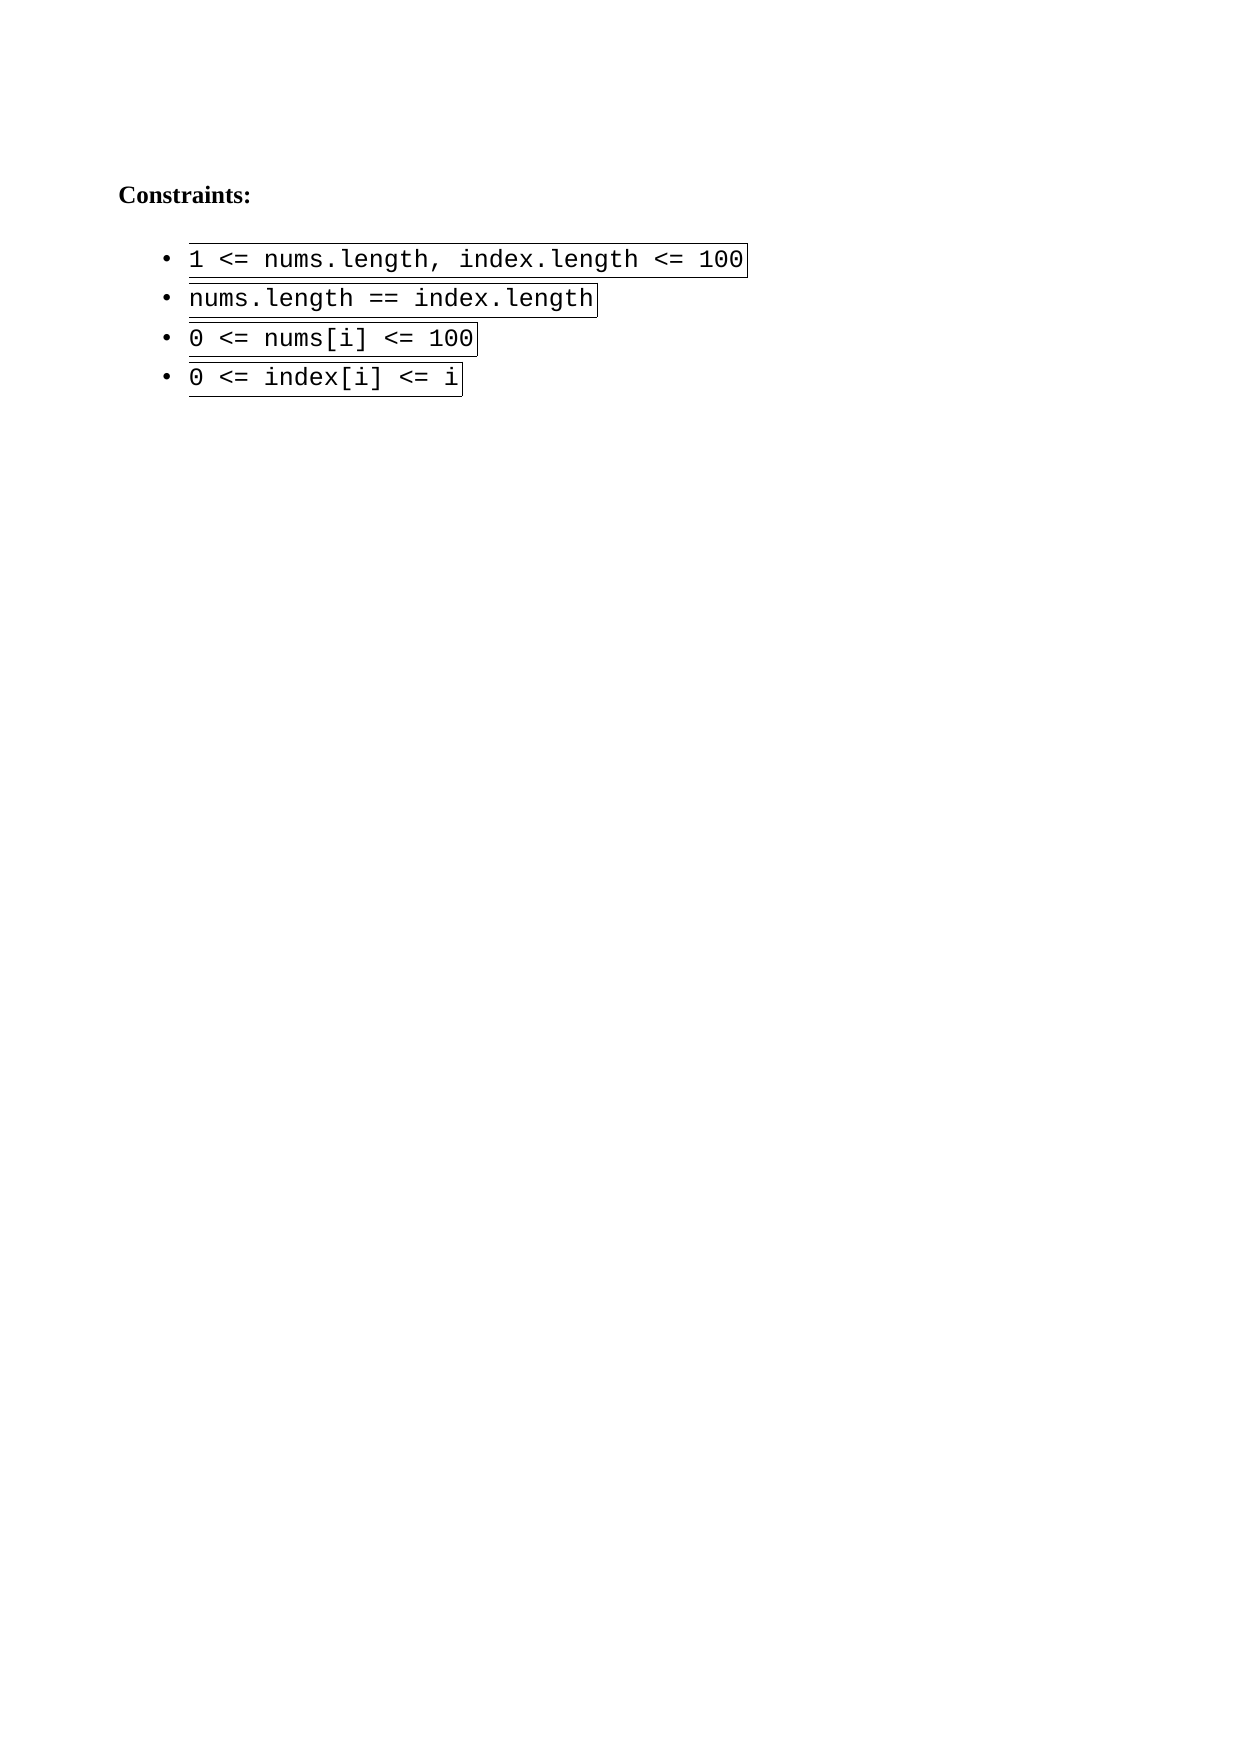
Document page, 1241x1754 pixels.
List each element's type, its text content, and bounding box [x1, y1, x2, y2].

list [748, 243, 1122, 277]
list [463, 362, 1122, 396]
list nums.length == index.length [162, 283, 597, 317]
list 1 <= nums.length, index.length <= 100 [162, 243, 747, 277]
list 0 <= nums[i] <= 100 [162, 322, 477, 356]
list 0 <= index[i] <= i [162, 362, 462, 396]
text Constraints: [118, 181, 1122, 209]
list [478, 322, 1122, 356]
list [598, 283, 1122, 317]
